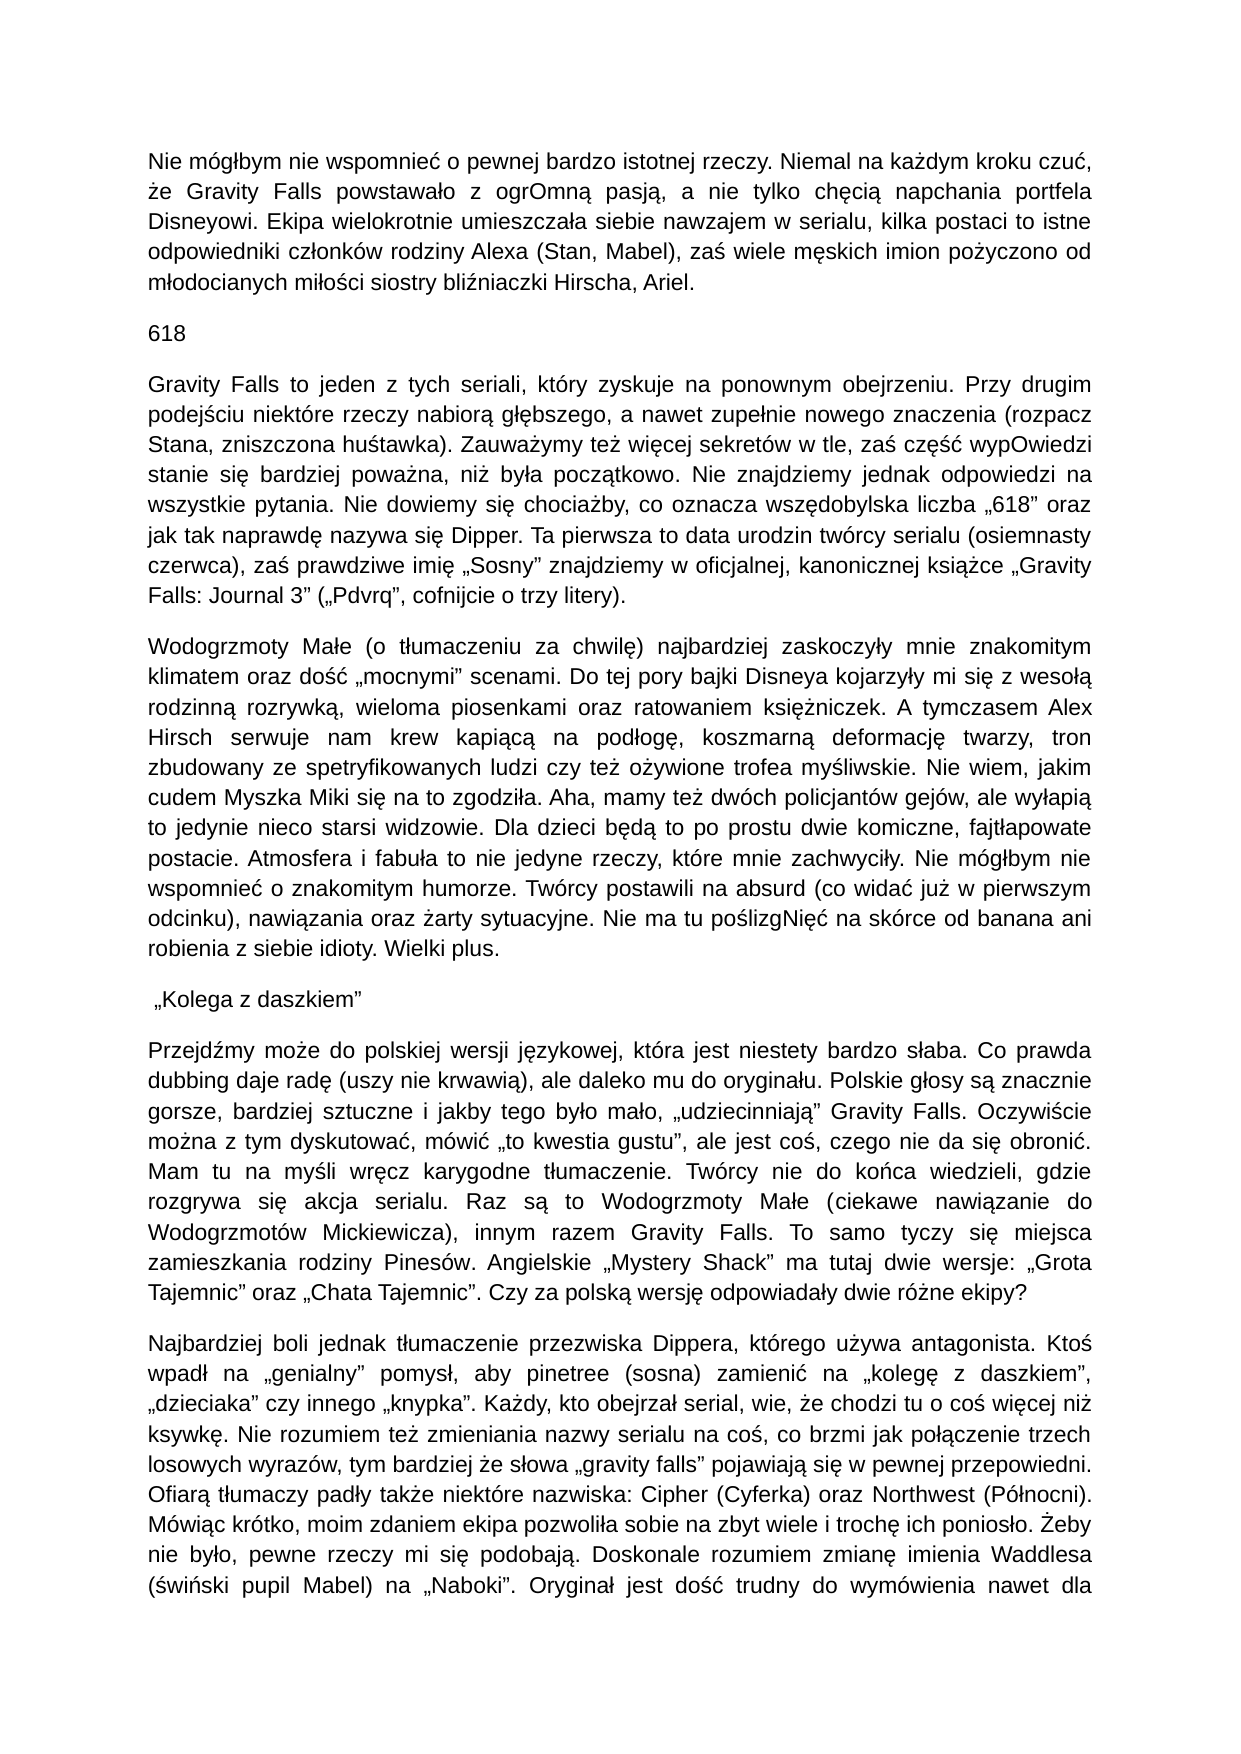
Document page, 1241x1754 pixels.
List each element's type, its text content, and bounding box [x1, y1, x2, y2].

text Gravity Falls to jeden z tych seriali, który zyskuje na ponownym obejrzeniu. Przy drugim podejściu niektóre rzeczy nabiorą głębszego, a nawet zupełnie nowego znaczenia (rozpacz Stana, zniszczona huśtawka). Zauważymy też więcej sekretów w tle, zaś część wypOwiedzi stanie się bardziej poważna, niż była początkowo. Nie znajdziemy jednak odpowiedzi na wszystkie pytania. Nie dowiemy się chociażby, co oznacza wszędobylska liczba „618” oraz jak tak naprawdę nazywa się Dipper. Ta pierwsza to data urodzin twórcy serialu (osiemnasty czerwca), zaś prawdziwe imię „Sosny” znajdziemy w oficjalnej, kanonicznej książce „Gravity Falls: Journal 3” („Pdvrq”, cofnijcie o trzy litery). [148, 371, 1093, 608]
text 618 [148, 319, 1093, 346]
text „Kolega z daszkiem” [148, 986, 1093, 1012]
text Wodogrzmoty Małe (o tłumaczeniu za chwilę) najbardziej zaskoczyły mnie znakomitym klimatem oraz dość „mocnymi” scenami. Do tej pory bajki Disneya kojarzyły mi się z wesołą rodzinną rozrywką, wieloma piosenkami oraz ratowaniem księżniczek. A tymczasem Alex Hirsch serwuje nam krew kapiącą na podłogę, koszmarną deformację twarzy, tron zbudowany ze spetryfikowanych ludzi czy też ożywione trofea myśliwskie. Nie wiem, jakim cudem Myszka Miki się na to zgodziła. Aha, mamy też dwóch policjantów gejów, ale wyłapią to jedynie nieco starsi widzowie. Dla dzieci będą to po prostu dwie komiczne, fajtłapowate postacie. Atmosfera i fabuła to nie jedyne rzeczy, które mnie zachwyciły. Nie mógłbym nie wspomnieć o znakomitym humorze. Twórcy postawili na absurd (co widać już w pierwszym odcinku), nawiązania oraz żarty sytuacyjne. Nie ma tu poślizgNięć na skórce od banana ani robienia z siebie idioty. Wielki plus. [148, 633, 1093, 961]
text Najbardziej boli jednak tłumaczenie przezwiska Dippera, którego używa antagonista. Ktoś wpadł na „genialny” pomysł, aby pinetree (sosna) zamienić na „kolegę z daszkiem”, „dzieciaka” czy innego „knypka”. Każdy, kto obejrzał serial, wie, że chodzi tu o coś więcej niż ksywkę. Nie rozumiem też zmieniania nazwy serialu na coś, co brzmi jak połączenie trzech losowych wyrazów, tym bardziej że słowa „gravity falls” pojawiają się w pewnej przepowiedni. Ofiarą tłumaczy padły także niektóre nazwiska: Cipher (Cyferka) oraz Northwest (Północni). Mówiąc krótko, moim zdaniem ekipa pozwoliła sobie na zbyt wiele i trochę ich poniosło. Żeby nie było, pewne rzeczy mi się podobają. Doskonale rozumiem zmianę imienia Waddlesa (świński pupil Mabel) na „Naboki”. Oryginał jest dość trudny do wymówienia nawet dla [148, 1330, 1093, 1598]
text Nie mógłbym nie wspomnieć o pewnej bardzo istotnej rzeczy. Niemal na każdym kroku czuć, że Gravity Falls powstawało z ogrOmną pasją, a nie tylko chęcią napchania portfela Disneyowi. Ekipa wielokrotnie umieszczała siebie nawzajem w serialu, kilka postaci to istne odpowiedniki członków rodziny Alexa (Stan, Mabel), zaś wiele męskich imion pożyczono od młodocianych miłości siostry bliźniaczki Hirscha, Ariel. [148, 148, 1093, 295]
text Przejdźmy może do polskiej wersji językowej, która jest niestety bardzo słaba. Co prawda dubbing daje radę (uszy nie krwawią), ale daleko mu do oryginału. Polskie głosy są znacznie gorsze, bardziej sztuczne i jakby tego było mało, „udziecinniają” Gravity Falls. Oczywiście można z tym dyskutować, mówić „to kwestia gustu”, ale jest coś, czego nie da się obronić. Mam tu na myśli wręcz karygodne tłumaczenie. Twórcy nie do końca wiedzieli, gdzie rozgrywa się akcja serialu. Raz są to Wodogrzmoty Małe (ciekawe nawiązanie do Wodogrzmotów Mickiewicza), innym razem Gravity Falls. To samo tyczy się miejsca zamieszkania rodziny Pinesów. Angielskie „Mystery Shack” ma tutaj dwie wersje: „Grota Tajemnic” oraz „Chata Tajemnic”. Czy za polską wersję odpowiadały dwie różne ekipy? [148, 1037, 1093, 1305]
